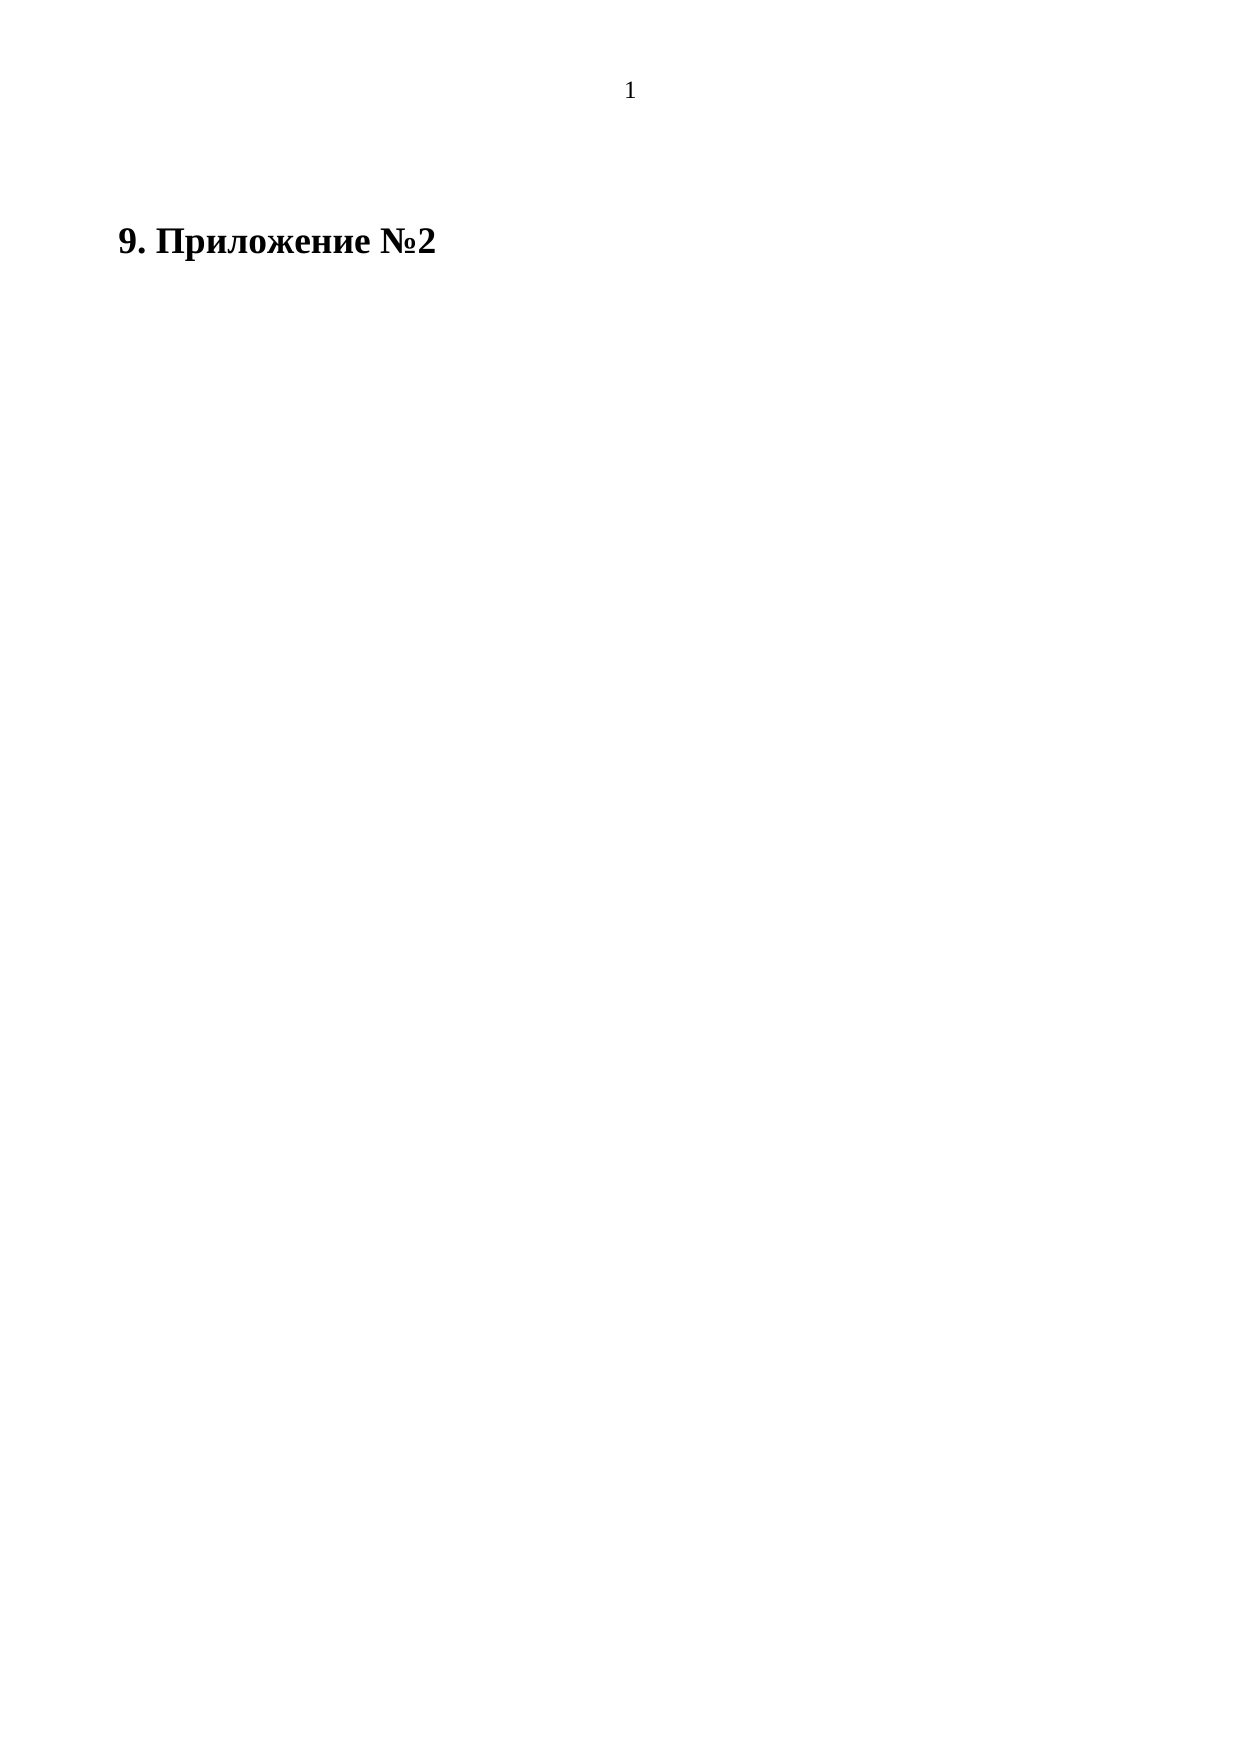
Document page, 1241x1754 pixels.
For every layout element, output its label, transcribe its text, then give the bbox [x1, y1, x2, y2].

subtitle 9. Приложение №2 [118, 218, 1151, 262]
